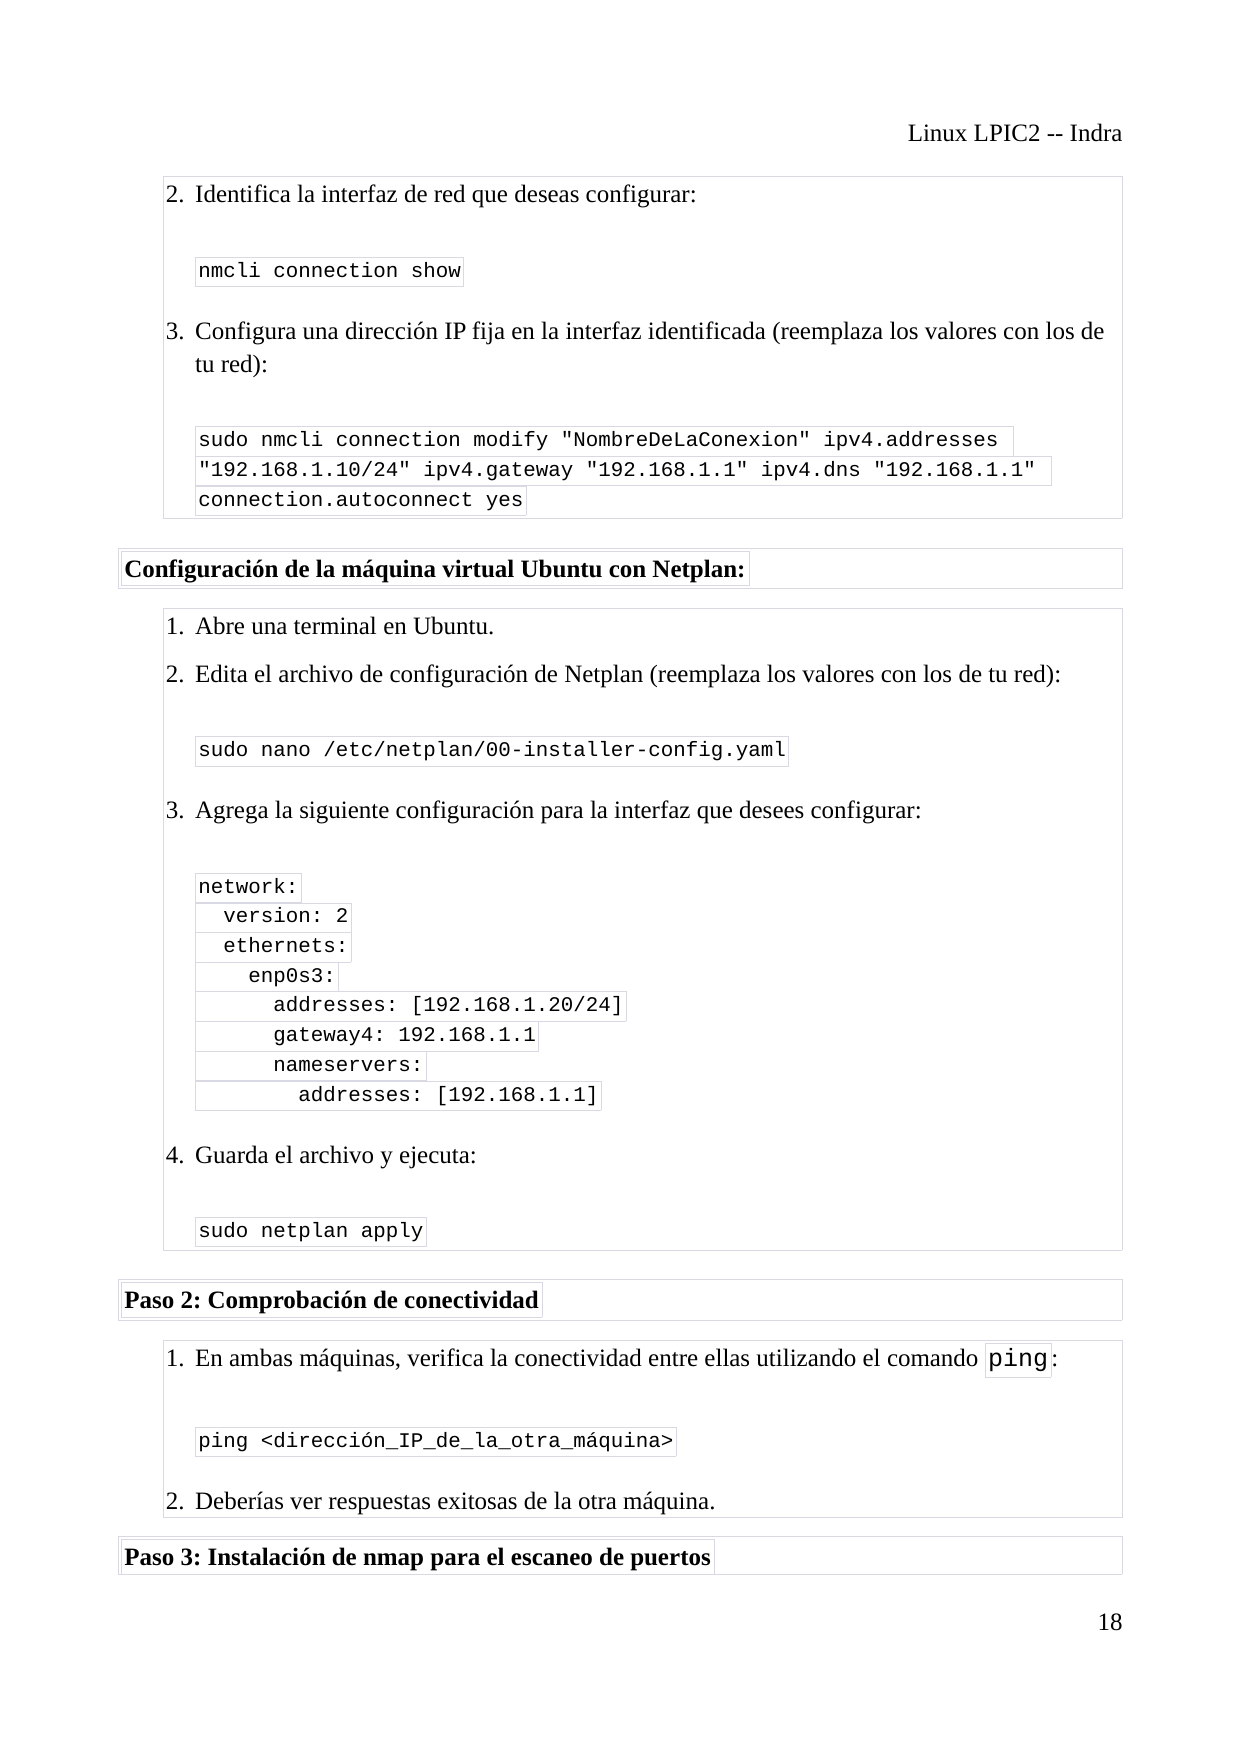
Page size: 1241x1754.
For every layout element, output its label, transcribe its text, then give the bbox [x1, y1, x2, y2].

list enp0s3: [196, 963, 338, 988]
list Configura una dirección IP fija en la interfaz identificada (reemplaza los valores con los de tu red): [164, 313, 1122, 378]
list [539, 1018, 1122, 1048]
list addresses: [192.168.1.1] [196, 1082, 601, 1110]
list [164, 929, 195, 959]
list addresses: [192.168.1.1] [427, 1077, 1122, 1110]
list [164, 959, 195, 988]
list nmcli connection show [164, 254, 1122, 286]
list nameservers: [196, 1052, 426, 1077]
list [164, 1018, 195, 1048]
list addresses: [192.168.1.1] [164, 1077, 195, 1110]
list Agrega la siguiente configuración para la interfaz que desees configurar: [164, 792, 1122, 824]
list ethernets: [196, 933, 351, 959]
list version: 2 [302, 899, 1122, 929]
list addresses: [192.168.1.20/24] [196, 992, 626, 1018]
list ping <dirección_IP_de_la_otra_máquina> [164, 1423, 1122, 1456]
list [352, 929, 1122, 959]
list Identifica la interfaz de red que deseas configurar: [164, 177, 1122, 208]
list addresses: [192.168.1.20/24] [339, 988, 1122, 1018]
text Configuración de la máquina virtual Ubuntu con Netplan: [119, 549, 1122, 588]
list [427, 1048, 1122, 1077]
list Edita el archivo de configuración de Netplan (reemplaza los valores con los de tu red): [164, 656, 1122, 688]
text Paso 3: Instalación de nmap para el escaneo de puertos [119, 1537, 1122, 1574]
list [339, 959, 1122, 988]
list addresses: [192.168.1.20/24] [164, 988, 195, 1018]
list gateway4: 192.168.1.1 [196, 1022, 538, 1048]
list Deberías ver respuestas exitosas de la otra máquina. [164, 1483, 1122, 1517]
list sudo nmcli connection modify "NombreDeLaConexion" ipv4.addresses "192.168.1.10/24" ipv4.gateway "192.168.1.1" ipv4.dns "192.168.1.1" connection.autoconnect yes [164, 423, 1122, 518]
list Abre una terminal en Ubuntu. [164, 609, 1122, 640]
list version: 2 [196, 904, 351, 929]
list [164, 1048, 195, 1077]
list Guarda el archivo y ejecuta: [164, 1137, 1122, 1168]
text Paso 2: Comprobación de conectividad [119, 1280, 1122, 1320]
list version: 2 [164, 899, 195, 929]
list sudo netplan apply [164, 1214, 1122, 1250]
list En ambas máquinas, verifica la conectividad entre ellas utilizando el comando ping: [164, 1341, 1122, 1377]
list sudo nano /etc/netplan/00-installer-config.yaml [164, 733, 1122, 766]
list network: [164, 870, 1122, 899]
